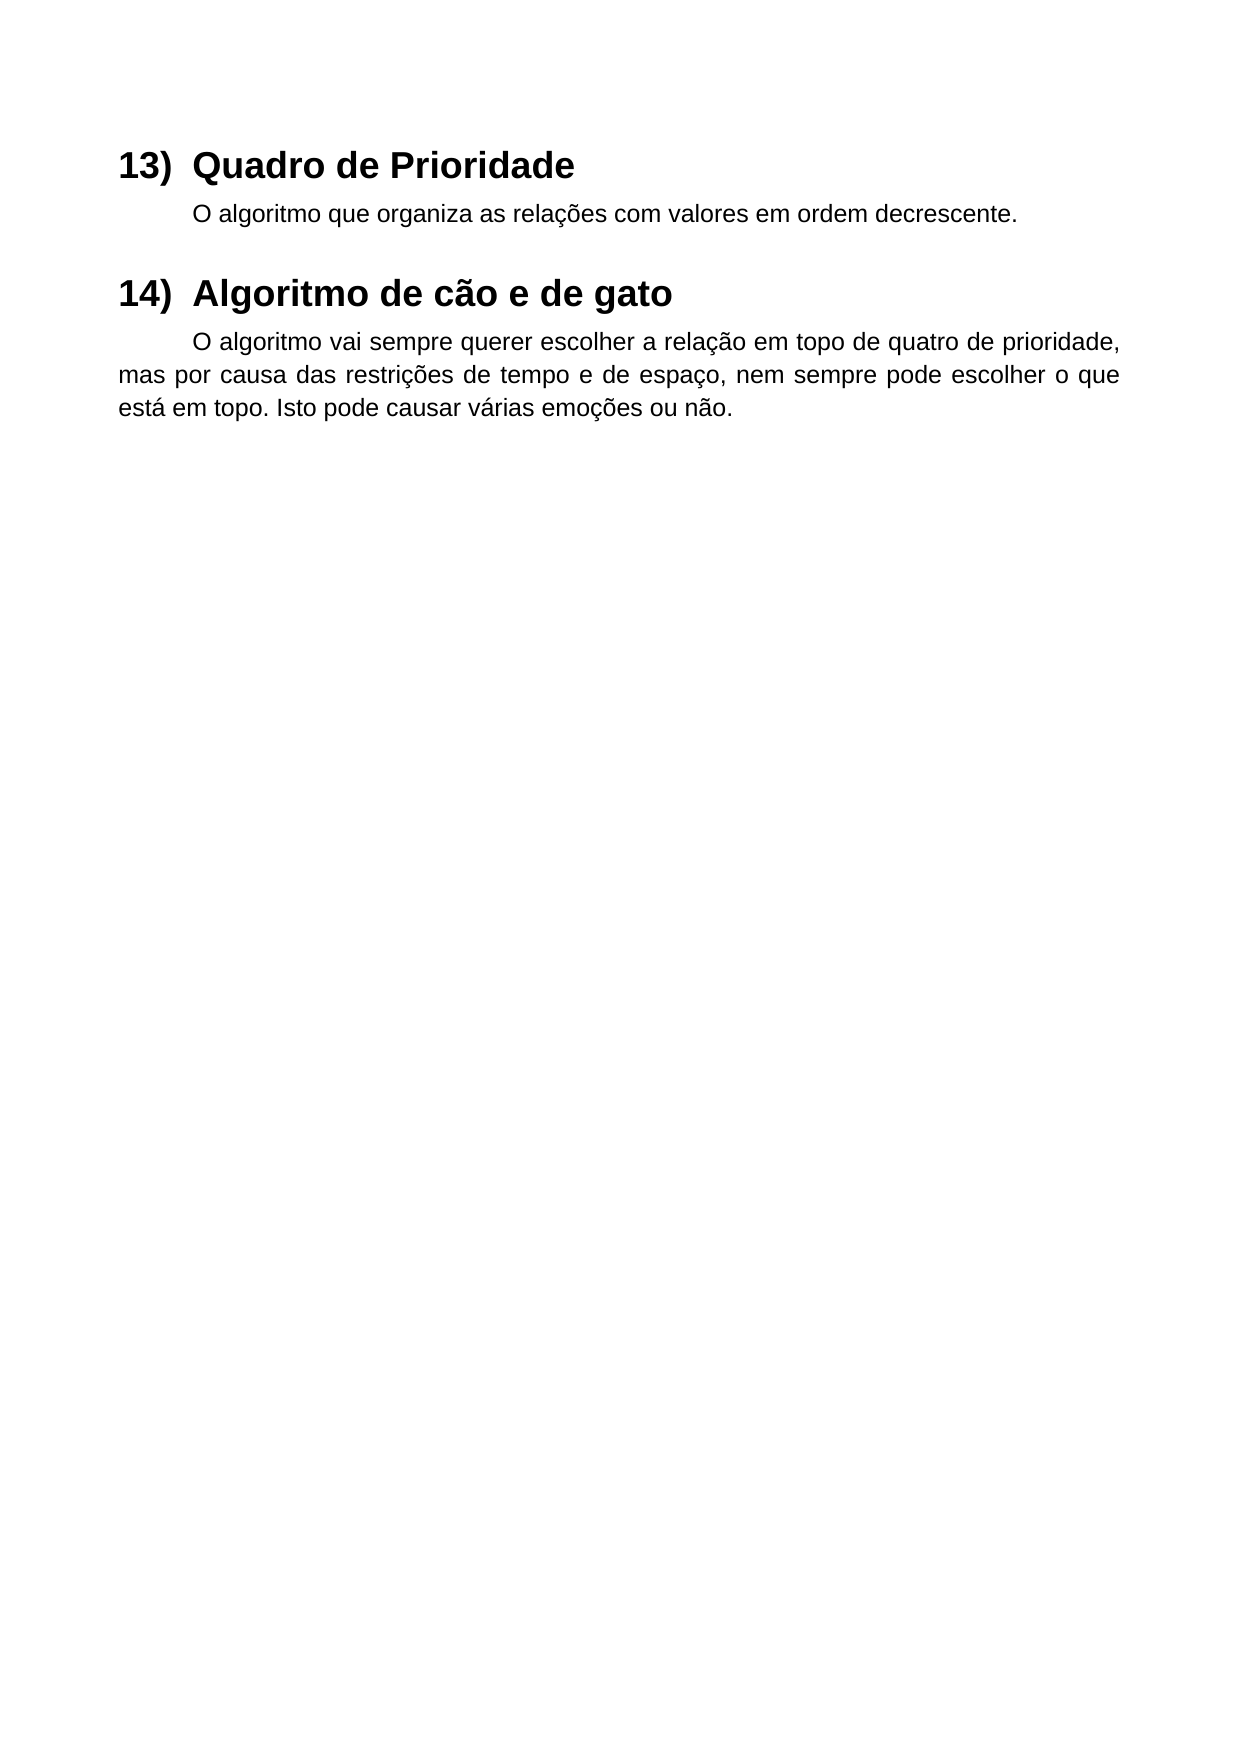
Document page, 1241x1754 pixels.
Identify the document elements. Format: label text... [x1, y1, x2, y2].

text O algoritmo que organiza as relações com valores em ordem decrescente. [118, 199, 1122, 227]
text O algoritmo vai sempre querer escolher a relação em topo de quatro de prioridade, mas por causa das restrições de tempo e de espaço, nem sempre pode escolher o que está em topo. Isto pode causar várias emoções ou não. [118, 327, 1122, 422]
subtitle Quadro de Prioridade [118, 143, 1122, 186]
subtitle Algoritmo de cão e de gato [118, 271, 1122, 314]
